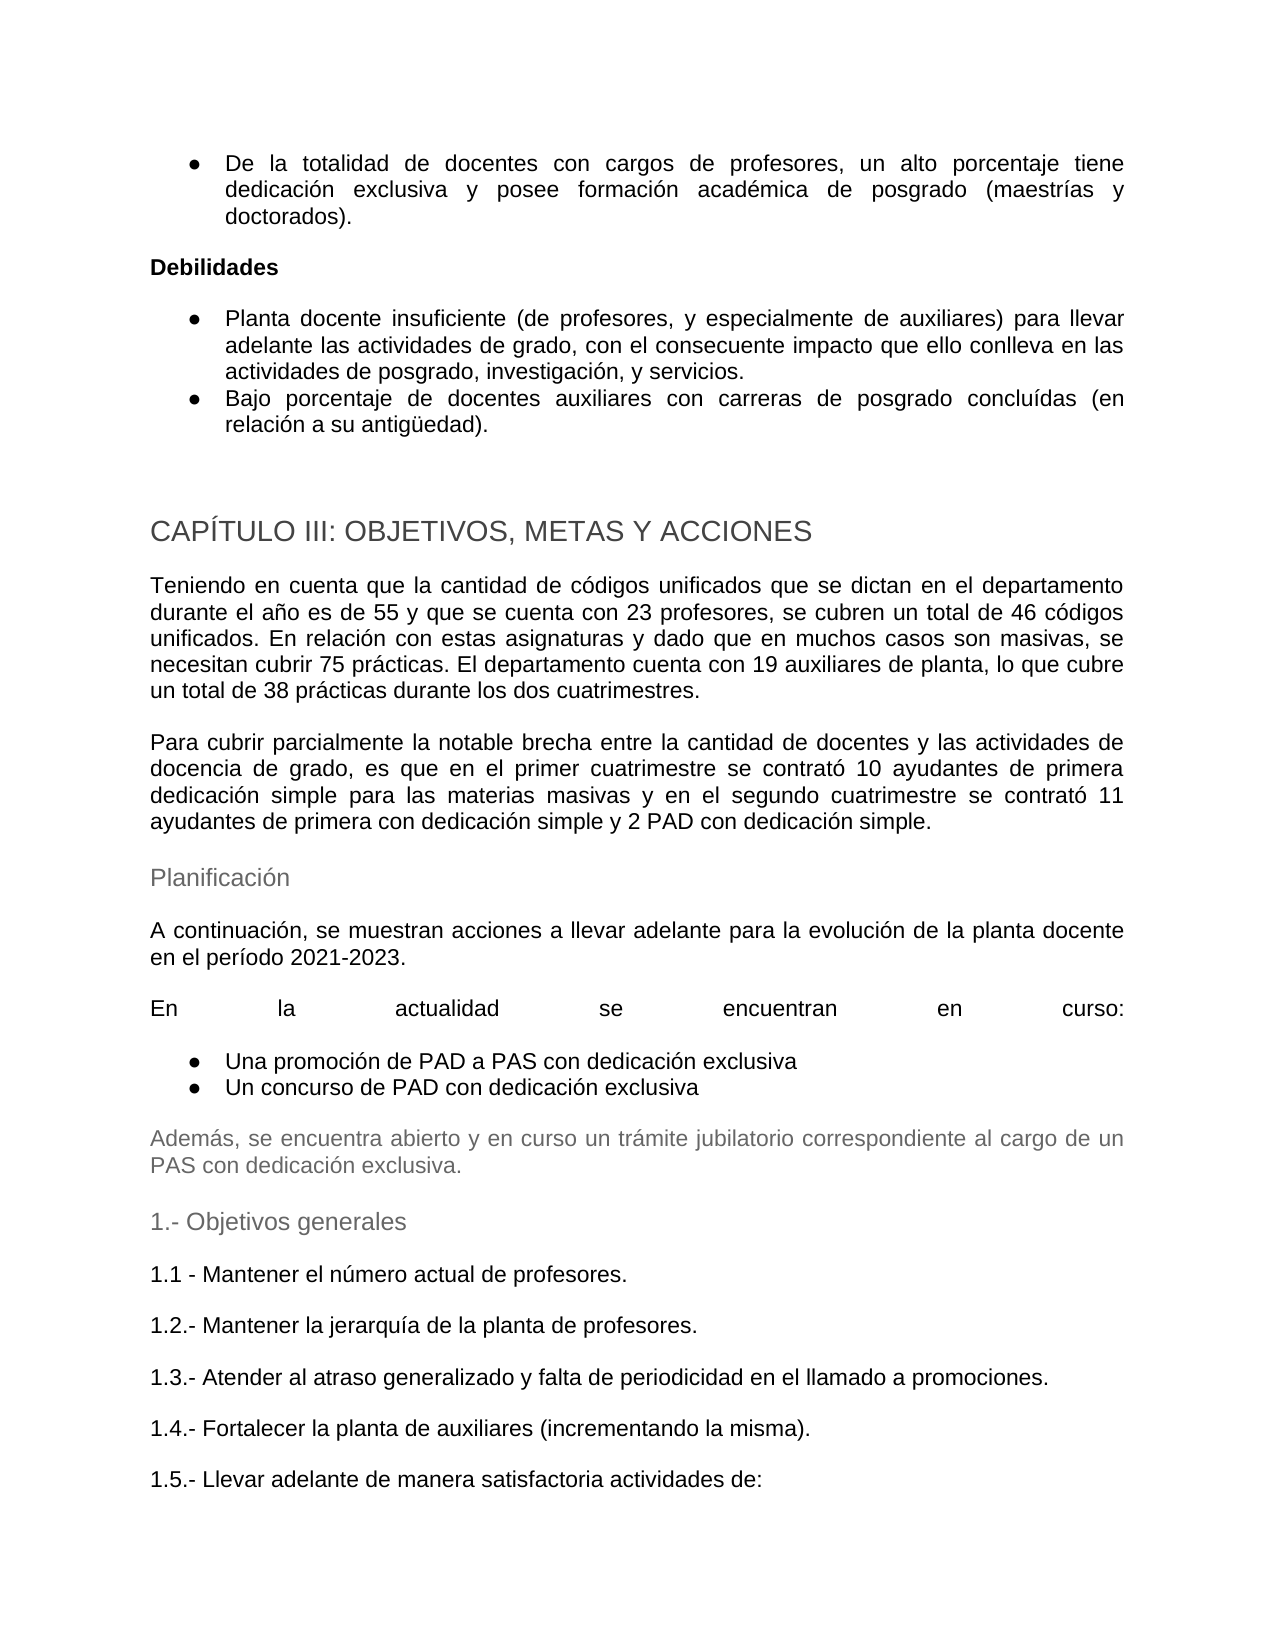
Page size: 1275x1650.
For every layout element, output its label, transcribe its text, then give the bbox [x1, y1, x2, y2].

text 1.5.- Llevar adelante de manera satisfactoria actividades de: [150, 1466, 1125, 1493]
text Teniendo en cuenta que la cantidad de códigos unificados que se dictan en el departamento durante el año es de 55 y que se cuenta con 23 profesores, se cubren un total de 46 códigos unificados. En relación con estas asignaturas y dado que en muchos casos son masivas, se necesitan cubrir 75 prácticas. El departamento cuenta con 19 auxiliares de planta, lo que cubre un total de 38 prácticas durante los dos cuatrimestres. [150, 572, 1125, 704]
list Bajo porcentaje de docentes auxiliares con carreras de posgrado concluídas (en relación a su antigüedad). [187, 384, 1125, 437]
list Un concurso de PAD con dedicación exclusiva [187, 1074, 1125, 1100]
list Una promoción de PAD a PAS con dedicación exclusiva [187, 1048, 1125, 1074]
list De la totalidad de docentes con cargos de profesores, un alto porcentaje tiene dedicación exclusiva y posee formación académica de posgrado (maestrías y doctorados). [187, 150, 1125, 229]
text 1.4.- Fortalecer la planta de auxiliares (incrementando la misma). [150, 1415, 1125, 1441]
text A continuación, se muestran acciones a llevar adelante para la evolución de la planta docente en el período 2021-2023. [150, 917, 1125, 970]
subtitle Además, se encuentra abierto y en curso un trámite jubilatorio correspondiente al cargo de un PAS con dedicación exclusiva. [150, 1125, 1125, 1178]
text 1.2.- Mantener la jerarquía de la planta de profesores. [150, 1312, 1125, 1339]
text En la actualidad se encuentran en curso: [150, 995, 1125, 1048]
text Debilidades [150, 254, 1125, 280]
text Para cubrir parcialmente la notable brecha entre la cantidad de docentes y las actividades de docencia de grado, es que en el primer cuatrimestre se contrató 10 ayudantes de primera dedicación simple para las materias masivas y en el segundo cuatrimestre se contrató 11 ayudantes de primera con dedicación simple y 2 PAD con dedicación simple. [150, 729, 1125, 834]
subtitle Planificación [150, 863, 1125, 892]
text 1.- Objetivos generales [150, 1207, 1125, 1236]
text 1.3.- Atender al atraso generalizado y falta de periodicidad en el llamado a promociones. [150, 1364, 1125, 1390]
list Planta docente insuficiente (de profesores, y especialmente de auxiliares) para llevar adelante las actividades de grado, con el consecuente impacto que ello conlleva en las actividades de posgrado, investigación, y servicios. [187, 305, 1125, 384]
text 1.1 - Mantener el número actual de profesores. [150, 1261, 1125, 1287]
subtitle CAPÍTULO III: OBJETIVOS, METAS Y ACCIONES [150, 513, 1125, 547]
